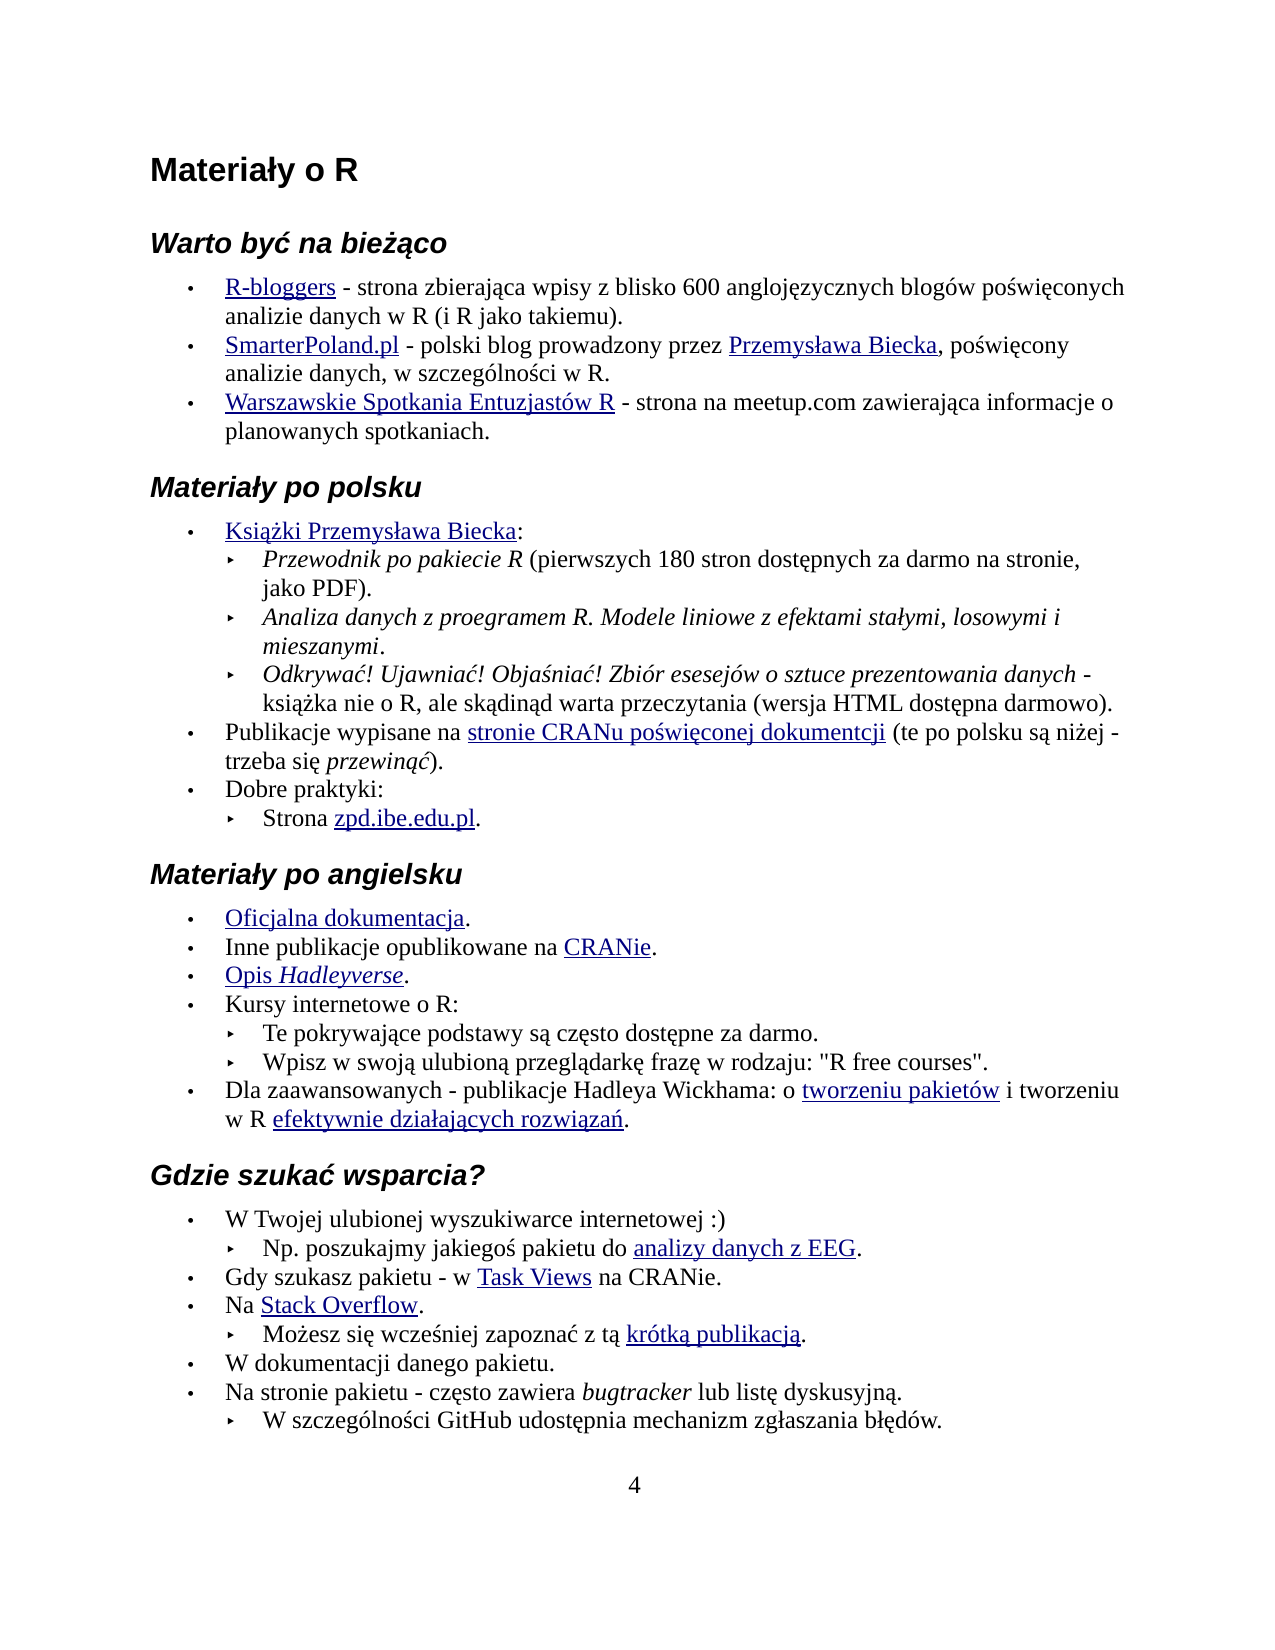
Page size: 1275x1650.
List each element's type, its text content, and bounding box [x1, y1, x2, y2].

list Przewodnik po pakiecie R (pierwszych 180 stron dostępnych za darmo na stronie, jako PDF). [225, 544, 1125, 602]
list Na Stack Overflow. [187, 1290, 1125, 1319]
list Wpisz w swoją ulubioną przeglądarkę frazę w rodzaju: "R free courses". [225, 1047, 1125, 1076]
list Warszawskie Spotkania Entuzjastów R - strona na meetup.com zawierająca informacje o planowanych spotkaniach. [187, 387, 1125, 445]
list Książki Przemysława Biecka: [187, 516, 1125, 544]
list Publikacje wypisane na stronie CRANu poświęconej dokumentcji (te po polsku są niżej - trzeba się przewinąć). [187, 717, 1125, 774]
list Możesz się wcześniej zapoznać z tą krótką publikacją. [225, 1319, 1125, 1348]
list W dokumentacji danego pakietu. [187, 1348, 1125, 1377]
list W Twojej ulubionej wyszukiwarce internetowej :) [187, 1204, 1125, 1233]
list Te pokrywające podstawy są często dostępne za darmo. [225, 1018, 1125, 1047]
subtitle Gdzie szukać wsparcia? [150, 1158, 1125, 1192]
list Dobre praktyki: [187, 774, 1125, 803]
subtitle Warto być na bieżąco [150, 226, 1125, 260]
list R-bloggers - strona zbierająca wpisy z blisko 600 anglojęzycznych blogów poświęconych analizie danych w R (i R jako takiemu). [187, 272, 1125, 330]
list Kursy internetowe o R: [187, 989, 1125, 1018]
list Analiza danych z proegramem R. Modele liniowe z efektami stałymi, losowymi i mieszanymi. [225, 602, 1125, 659]
list Oficjalna dokumentacja. [187, 903, 1125, 932]
list Dla zaawansowanych - publikacje Hadleya Wickhama: o tworzeniu pakietów i tworzeniu w R efektywnie działających rozwiązań. [187, 1076, 1125, 1133]
list Na stronie pakietu - często zawiera bugtracker lub listę dyskusyjną. [187, 1377, 1125, 1405]
list Inne publikacje opublikowane na CRANie. [187, 932, 1125, 961]
list Odkrywać! Ujawniać! Objaśniać! Zbiór esesejów o sztuce prezentowania danych - książka nie o R, ale skądinąd warta przeczytania (wersja HTML dostępna darmowo). [225, 659, 1125, 717]
list W szczególności GitHub udostępnia mechanizm zgłaszania błędów. [225, 1405, 1125, 1434]
subtitle Materiały o R [150, 150, 1125, 189]
list Strona zpd.ibe.edu.pl. [225, 803, 1125, 832]
list Np. poszukajmy jakiegoś pakietu do analizy danych z EEG. [225, 1233, 1125, 1262]
list Opis Hadleyverse. [187, 961, 1125, 989]
list Gdy szukasz pakietu - w Task Views na CRANie. [187, 1262, 1125, 1290]
subtitle Materiały po angielsku [150, 857, 1125, 891]
list SmarterPoland.pl - polski blog prowadzony przez Przemysława Biecka, poświęcony analizie danych, w szczególności w R. [187, 330, 1125, 387]
subtitle Materiały po polsku [150, 470, 1125, 503]
